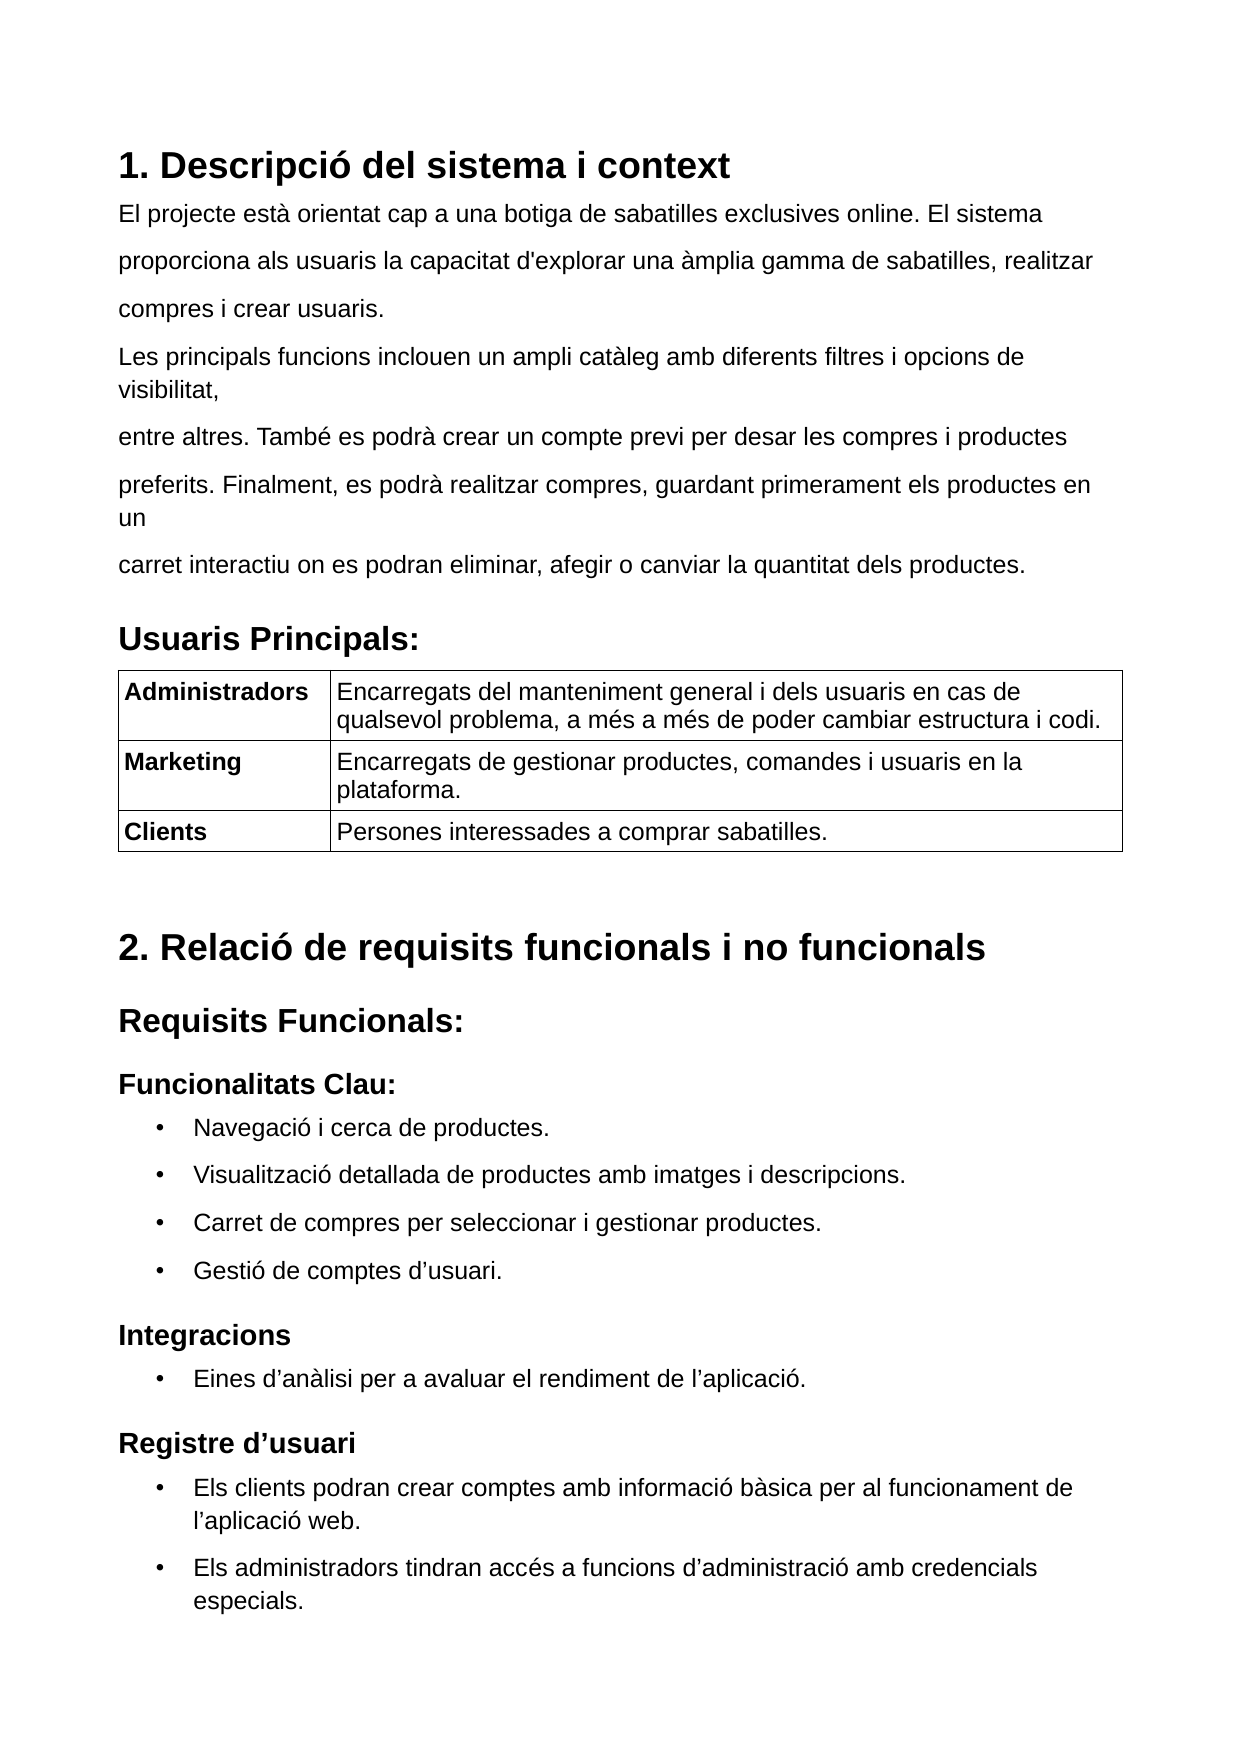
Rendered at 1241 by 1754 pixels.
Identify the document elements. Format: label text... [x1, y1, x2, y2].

text proporciona als usuaris la capacitat d'explorar una àmplia gamma de sabatilles, realitzar [118, 246, 1122, 275]
subtitle Funcionalitats Clau: [118, 1067, 1122, 1100]
subtitle 2. Relació de requisits funcionals i no funcionals [118, 925, 1122, 968]
subtitle Registre d’usuari [118, 1426, 1122, 1460]
text El projecte està orientat cap a una botiga de sabatilles exclusives online. El sistema [118, 199, 1122, 227]
list Els administradors tindran accés a funcions d’administració amb credencials especials. [156, 1553, 1122, 1615]
table_cell Encarregats de gestionar productes, comandes i usuaris en la plataforma. [331, 741, 1122, 810]
list Els clients podran crear comptes amb informació bàsica per al funcionament de l’aplicació web. [156, 1472, 1122, 1534]
text Les principals funcions inclouen un ampli catàleg amb diferents filtres i opcions de visibilitat, [118, 342, 1122, 403]
subtitle Integracions [118, 1318, 1122, 1352]
table_cell Persones interessades a comprar sabatilles. [331, 811, 1122, 851]
text carret interactiu on es podran eliminar, afegir o canviar la quantitat dels productes. [118, 550, 1122, 579]
list Carret de compres per seleccionar i gestionar productes. [156, 1208, 1122, 1237]
list Visualització detallada de productes amb imatges i descripcions. [156, 1160, 1122, 1189]
list Gestió de comptes d’usuari. [156, 1256, 1122, 1285]
subtitle Usuaris Principals: [118, 619, 1122, 657]
list Eines d’anàlisi per a avaluar el rendiment de l’aplicació. [156, 1364, 1122, 1393]
text compres i crear usuaris. [118, 294, 1122, 323]
list Navegació i cerca de productes. [156, 1113, 1122, 1142]
subtitle Requisits Funcionals: [118, 1001, 1122, 1039]
table_header Encarregats del manteniment general i dels usuaris en cas de qualsevol problema, a més a més de poder cambiar estructura i codi. [331, 671, 1122, 740]
text entre altres. També es podrà crear un compte previ per desar les compres i productes [118, 422, 1122, 451]
subtitle 1. Descripció del sistema i context [118, 143, 1122, 186]
text preferits. Finalment, es podrà realitzar compres, guardant primerament els productes en un [118, 470, 1122, 532]
table_header Administradors [119, 671, 330, 740]
table_cell Marketing [119, 741, 330, 810]
table_cell Clients [119, 811, 330, 851]
